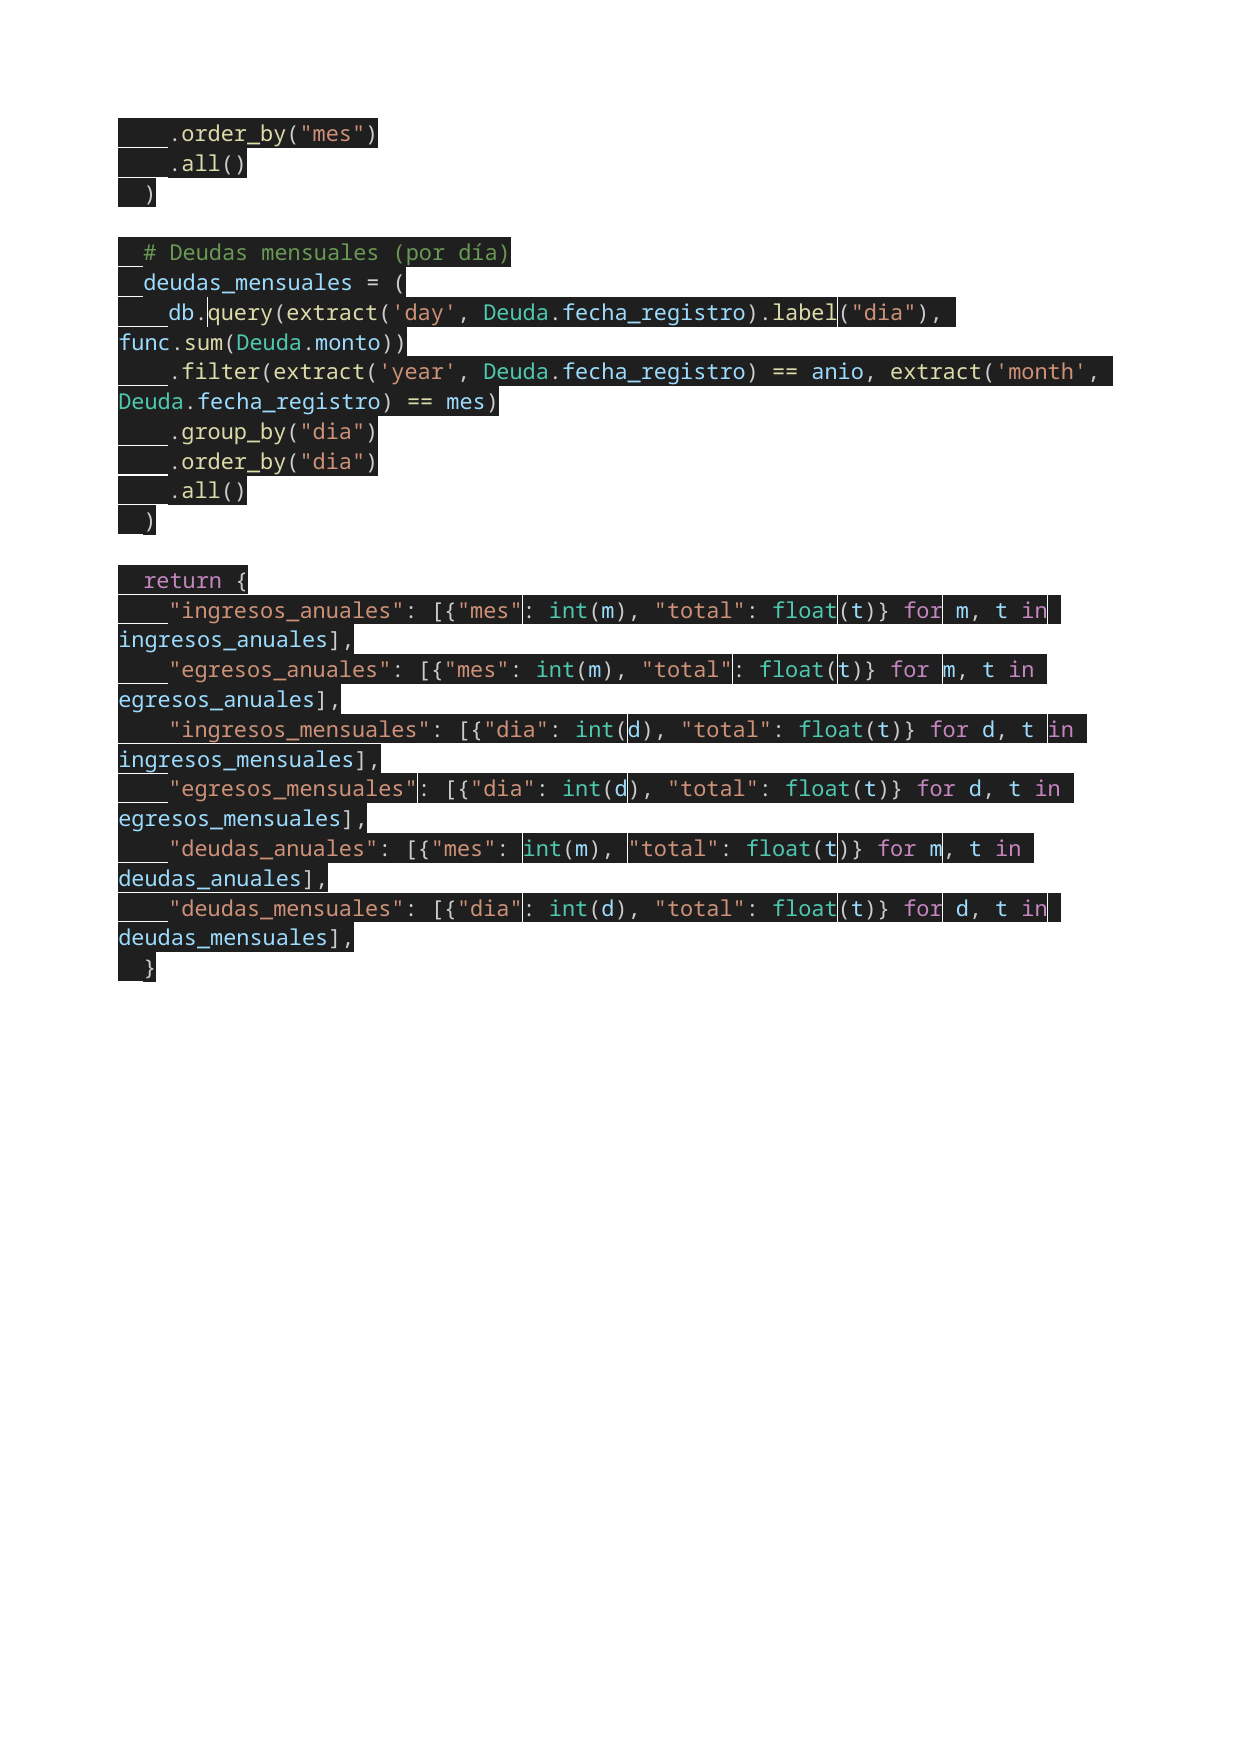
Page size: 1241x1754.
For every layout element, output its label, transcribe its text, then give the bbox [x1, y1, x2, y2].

text "deudas_mensuales": [{"dia": int(d), "total": float(t)} for d, t in deudas_mensuales], [118, 892, 1122, 952]
text db.query(extract('day', Deuda.fecha_registro).label("dia"), func.sum(Deuda.monto)) [118, 297, 1122, 356]
text "deudas_anuales": [{"mes": int(m), "total": float(t)} for m, t in deudas_anuales], [118, 833, 1122, 892]
text .all() [118, 476, 1122, 505]
text ) [118, 505, 1122, 535]
text "egresos_mensuales": [{"dia": int(d), "total": float(t)} for d, t in egresos_mensuales], [118, 773, 1122, 833]
text .filter(extract('year', Deuda.fecha_registro) == anio, extract('month', Deuda.fecha_registro) == mes) [118, 356, 1122, 416]
text .order_by("dia") [118, 446, 1122, 476]
text return { [118, 565, 1122, 594]
text } [118, 952, 1122, 982]
text # Deudas mensuales (por día) [118, 237, 1122, 267]
text "egresos_anuales": [{"mes": int(m), "total": float(t)} for m, t in egresos_anuales], [118, 654, 1122, 714]
text .group_by("dia") [118, 416, 1122, 446]
text deudas_mensuales = ( [118, 267, 1122, 297]
text .order_by("mes") [118, 118, 1122, 148]
text "ingresos_anuales": [{"mes": int(m), "total": float(t)} for m, t in ingresos_anuales], [118, 594, 1122, 654]
text ) [118, 178, 1122, 207]
text .all() [118, 148, 1122, 178]
text "ingresos_mensuales": [{"dia": int(d), "total": float(t)} for d, t in ingresos_mensuales], [118, 714, 1122, 773]
